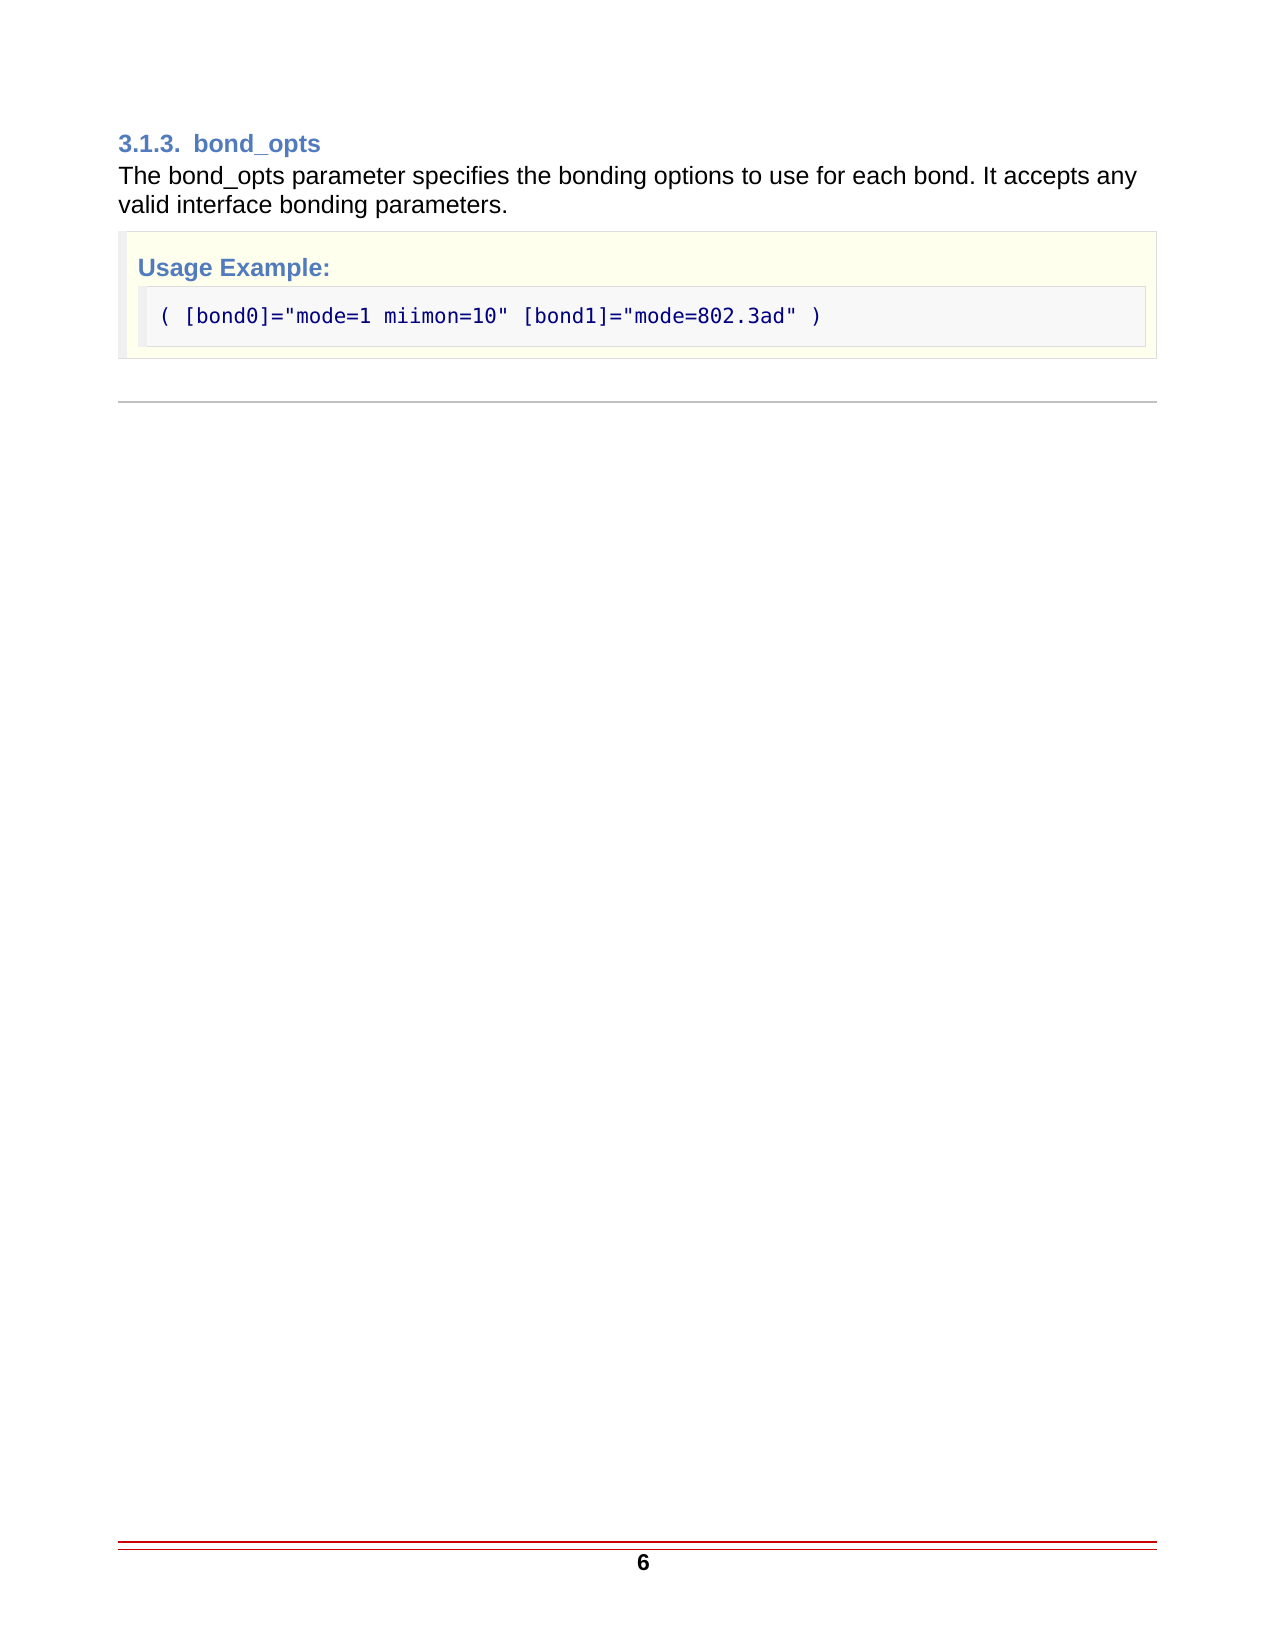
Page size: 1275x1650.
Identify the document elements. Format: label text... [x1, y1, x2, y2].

title Usage Example: [138, 253, 1146, 281]
text The bond_opts parameter specifies the bonding options to use for each bond. It accepts any valid interface bonding parameters. [118, 161, 1157, 218]
subtitle bond_opts [118, 129, 1157, 158]
list ( [bond0]="mode=1 miimon=10" [bond1]="mode=802.3ad" ) [147, 287, 1145, 346]
